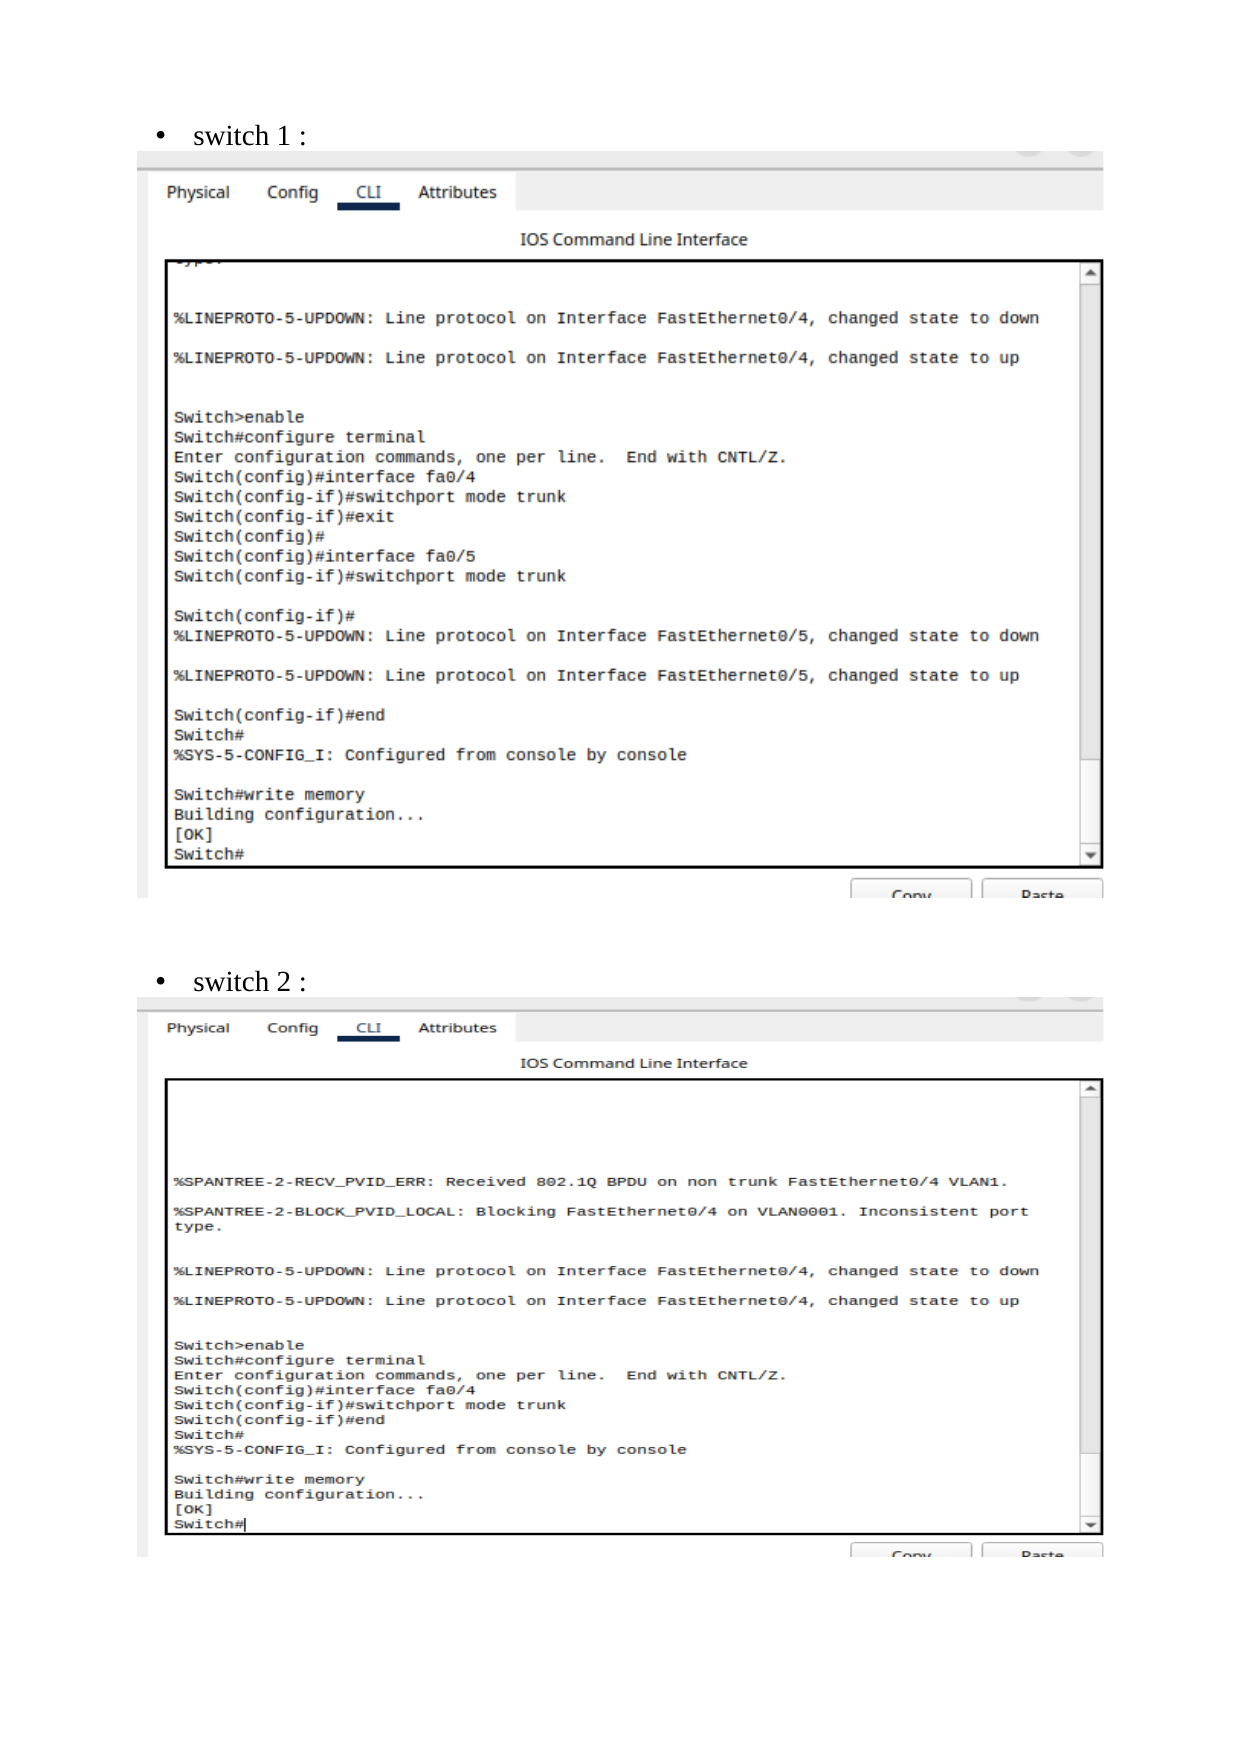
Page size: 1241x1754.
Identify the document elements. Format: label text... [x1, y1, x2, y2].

list switch 2 : [156, 964, 1122, 998]
picture [136, 151, 1104, 898]
picture [136, 997, 1104, 1557]
list switch 1 : [156, 118, 1122, 152]
